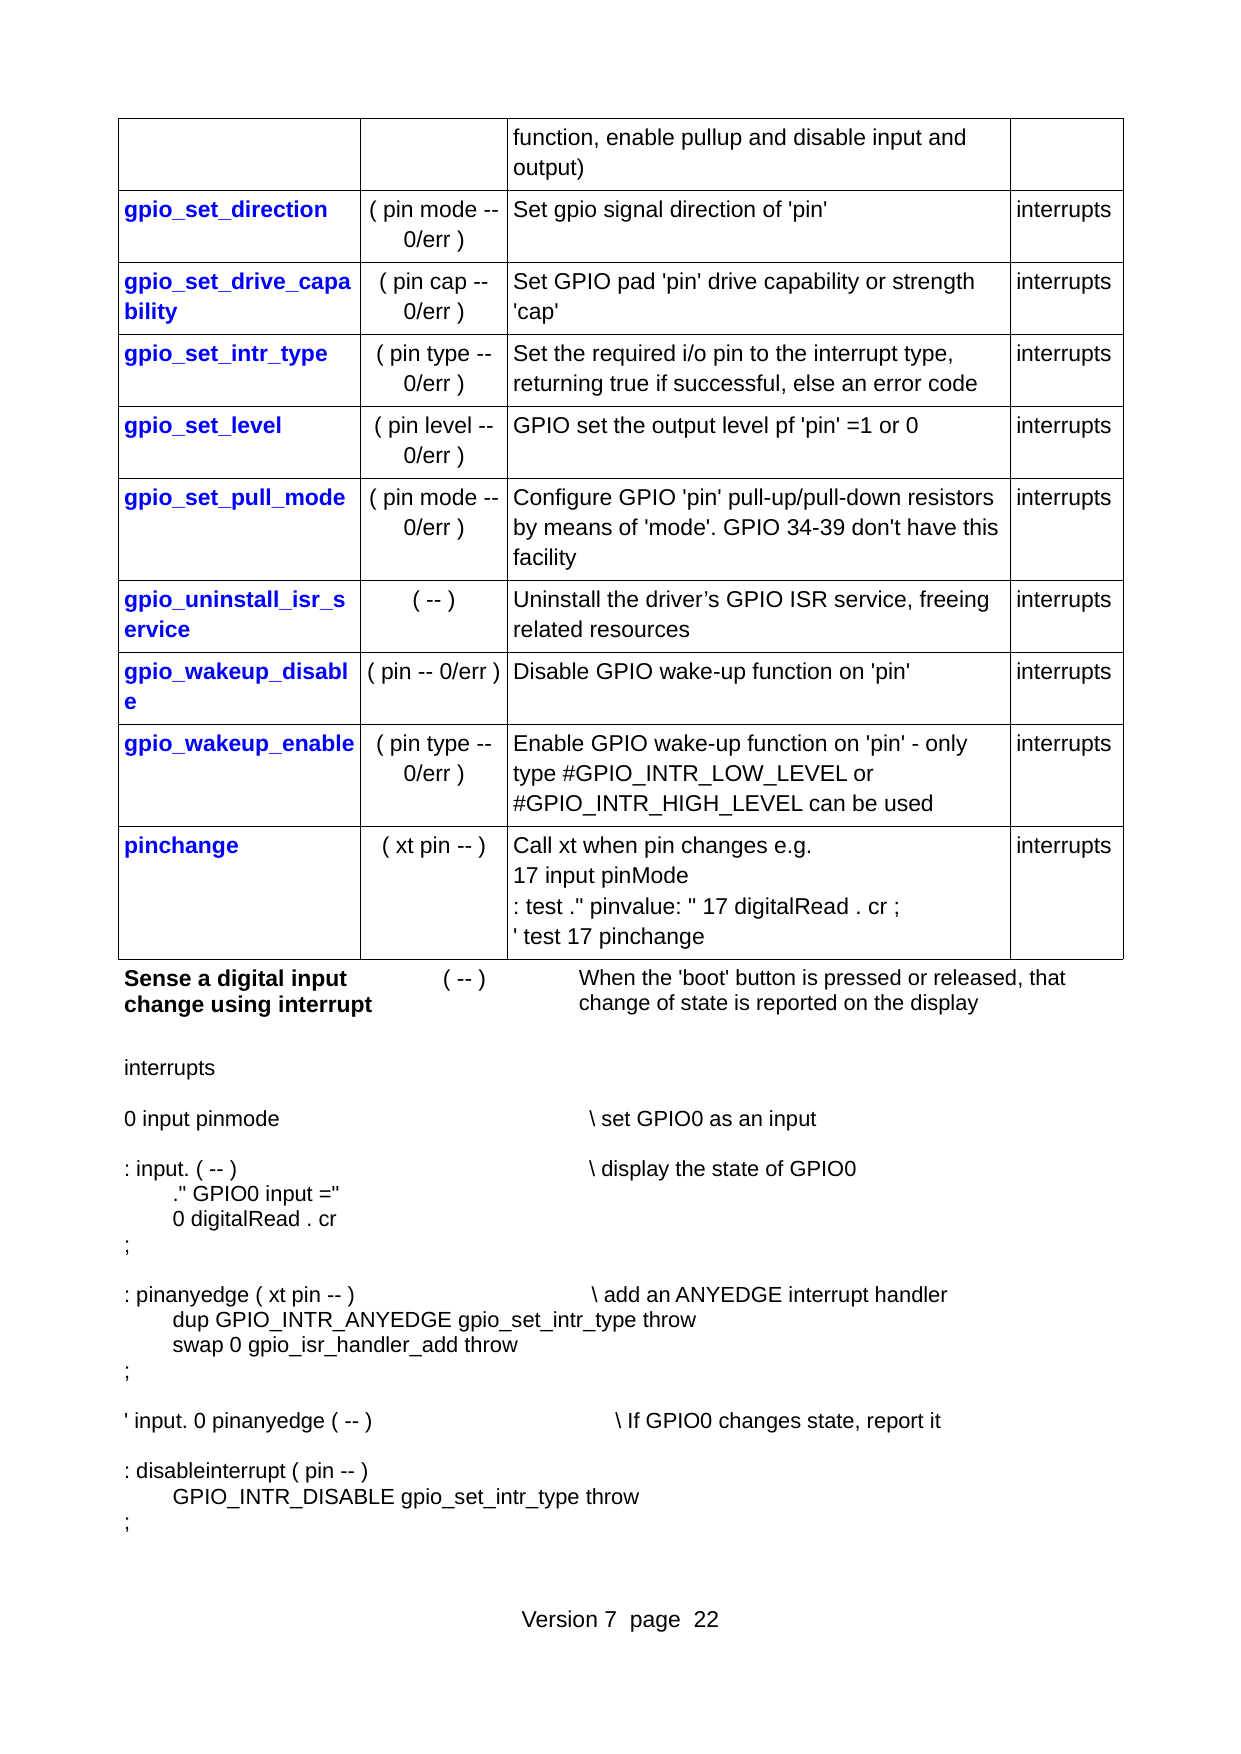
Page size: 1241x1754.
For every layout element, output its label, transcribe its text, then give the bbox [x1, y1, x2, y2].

table_cell Disable GPIO wake-up function on 'pin' [508, 653, 1010, 724]
table_cell Enable GPIO wake-up function on 'pin' - only type #GPIO_INTR_LOW_LEVEL or #GPIO_INTR_HIGH_LEVEL can be used [508, 725, 1010, 826]
table_cell ( xt pin -- ) [361, 827, 507, 959]
table_header Sense a digital input change using interrupt [118, 960, 437, 1049]
table_cell [361, 119, 507, 190]
table_cell interrupts [1011, 191, 1123, 262]
table_cell ( pin mode -- 0/err ) [361, 191, 507, 262]
table_cell ( pin level -- 0/err ) [361, 407, 507, 478]
table_cell gpio_set_direction [119, 191, 360, 262]
table_cell interrupts [1011, 827, 1123, 959]
table_cell function, enable pullup and disable input and output) [508, 119, 1010, 190]
table_cell Set the required i/o pin to the interrupt type, returning true if successful, else an error code [508, 335, 1010, 406]
table_header When the 'boot' button is pressed or released, that change of state is reported on the display [573, 960, 1123, 1049]
table_cell interrupts [1011, 479, 1123, 580]
table_cell Call xt when pin changes e.g. 17 input pinMode : test ." pinvalue: " 17 digitalRead . cr ; ' test 17 pinchange [508, 827, 1010, 959]
table_cell ( pin -- 0/err ) [361, 653, 507, 724]
table_cell gpio_uninstall_isr_service [119, 581, 360, 652]
table_cell ( -- ) [361, 581, 507, 652]
table_cell ( pin type -- 0/err ) [361, 725, 507, 826]
table_cell ( pin type -- 0/err ) [361, 335, 507, 406]
table_cell [1011, 119, 1123, 190]
table_cell Set gpio signal direction of 'pin' [508, 191, 1010, 262]
table_cell gpio_wakeup_disable [119, 653, 360, 724]
table_cell interrupts [1011, 407, 1123, 478]
table_cell gpio_set_drive_capability [119, 263, 360, 334]
table_header ( -- ) [437, 960, 573, 1049]
table_cell gpio_wakeup_enable [119, 725, 360, 826]
table_cell interrupts 0 input pinmode \ set GPIO0 as an input : input. ( -- ) \ display the state of GPIO0 ." GPIO0 input =" 0 digitalRead . cr ; : pinanyedge ( xt pin -- ) \ add an ANYEDGE interrupt handler dup GPIO_INTR_ANYEDGE gpio_set_intr_type throw swap 0 gpio_isr_handler_add throw ; ' input. 0 pinanyedge ( -- ) \ If GPIO0 changes state, report it : disableinterrupt ( pin -- ) GPIO_INTR_DISABLE gpio_set_intr_type throw ; [118, 1049, 1123, 1565]
table_cell ( pin mode -- 0/err ) [361, 479, 507, 580]
table_cell ( pin cap -- 0/err ) [361, 263, 507, 334]
table_cell interrupts [1011, 653, 1123, 724]
table_cell GPIO set the output level pf 'pin' =1 or 0 [508, 407, 1010, 478]
table_cell gpio_set_level [119, 407, 360, 478]
table_cell interrupts [1011, 581, 1123, 652]
table_cell gpio_set_intr_type [119, 335, 360, 406]
table_cell Uninstall the driver’s GPIO ISR service, freeing related resources [508, 581, 1010, 652]
table_cell interrupts [1011, 263, 1123, 334]
table_cell interrupts [1011, 335, 1123, 406]
table_cell Configure GPIO 'pin' pull-up/pull-down resistors by means of 'mode'. GPIO 34-39 don't have this facility [508, 479, 1010, 580]
table_cell pinchange [119, 827, 360, 959]
table_cell interrupts [1011, 725, 1123, 826]
table_cell [119, 119, 360, 190]
table_cell Set GPIO pad 'pin' drive capability or strength 'cap' [508, 263, 1010, 334]
table_cell gpio_set_pull_mode [119, 479, 360, 580]
